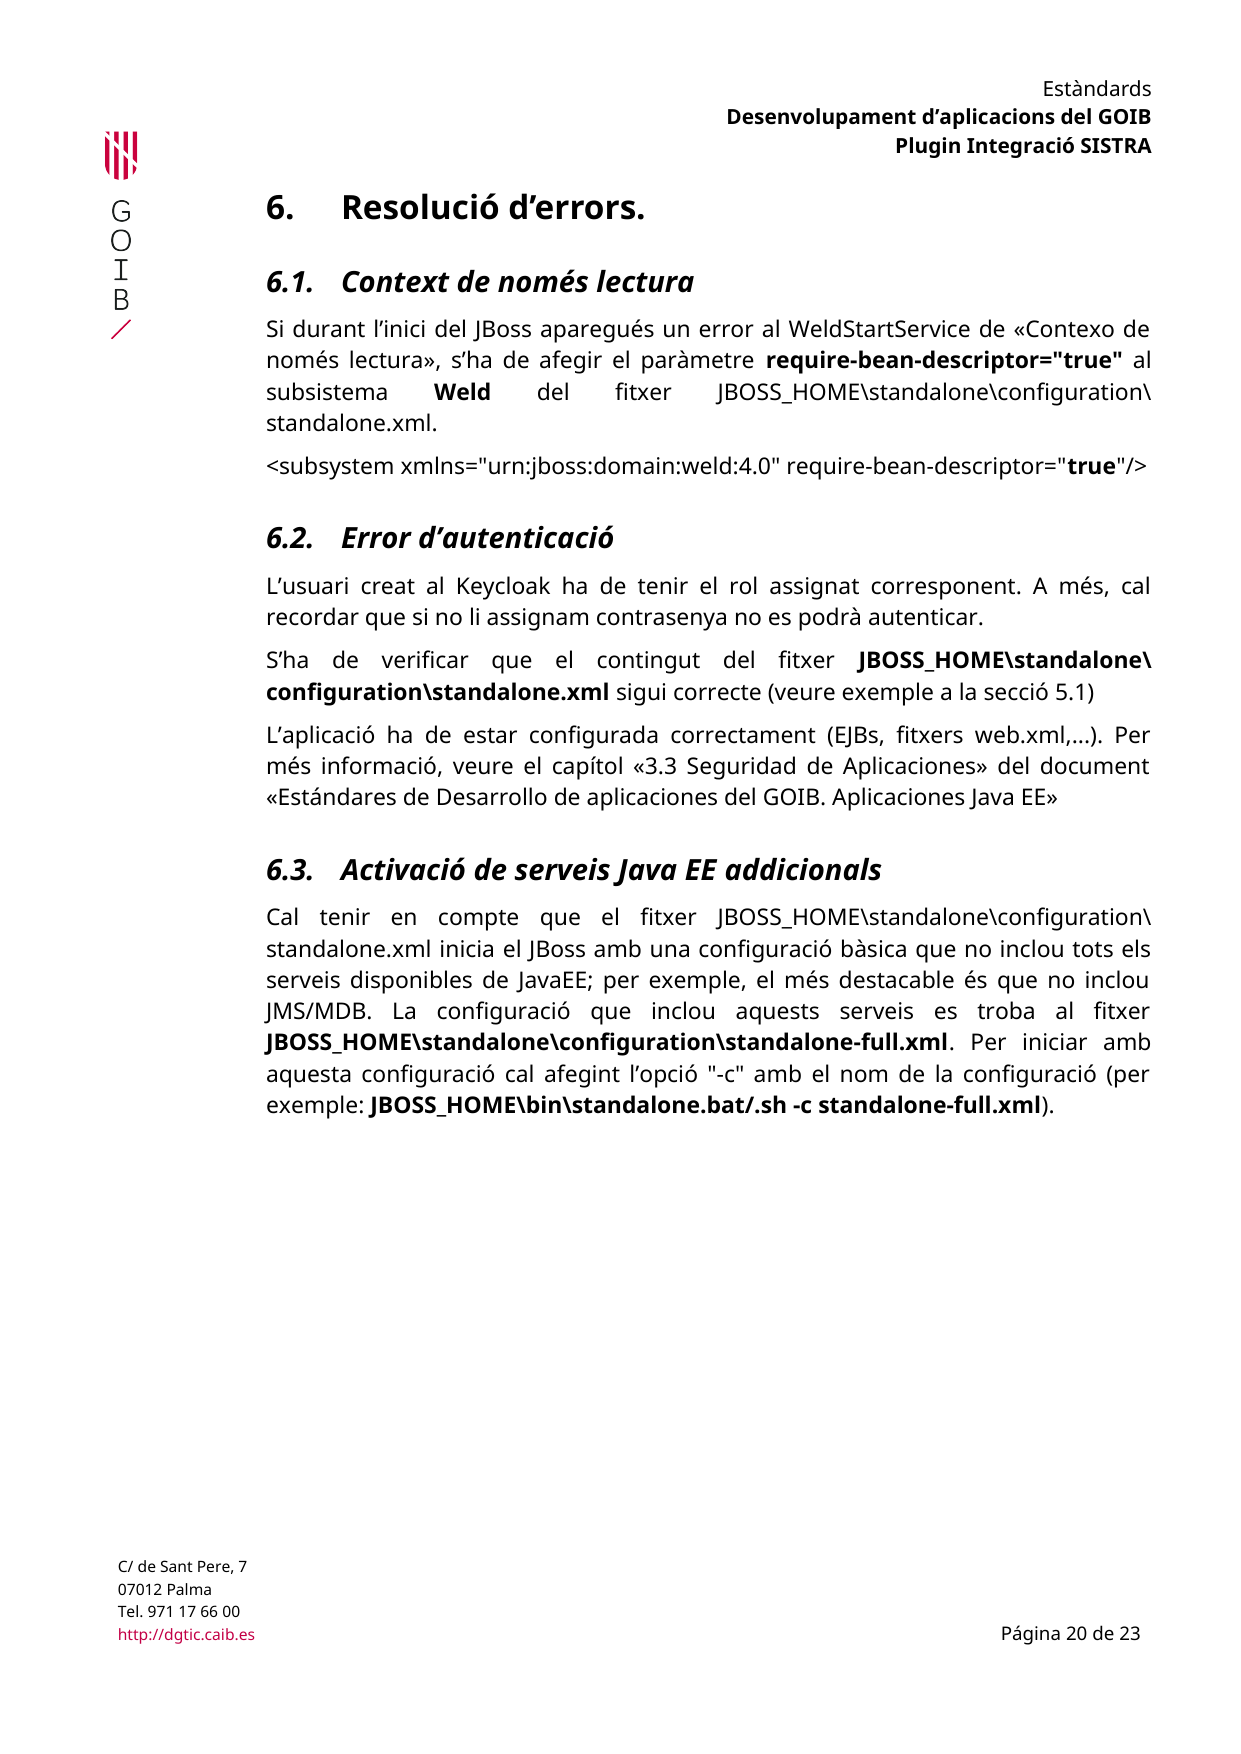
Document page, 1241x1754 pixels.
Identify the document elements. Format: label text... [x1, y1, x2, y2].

picture [76, 108, 166, 370]
subtitle Error d’autenticació [266, 518, 1152, 557]
text S’ha de verificar que el contingut del fitxer JBOSS_HOME\standalone\configuration\standalone.xml sigui correcte (veure exemple a la secció 5.1) [266, 644, 1152, 707]
text L’usuari creat al Keycloak ha de tenir el rol assignat corresponent. A més, cal recordar que si no li assignam contrasenya no es podrà autenticar. [266, 570, 1152, 632]
text Si durant l’inici del JBoss aparegués un error al WeldStartService de «Contexo de només lectura», s’ha de afegir el paràmetre require-bean-descriptor="true" al subsistema Weld del fitxer JBOSS_HOME\standalone\configuration\standalone.xml. [266, 313, 1152, 438]
subtitle Activació de serveis Java EE addicionals [266, 849, 1152, 889]
subtitle Resolució d’errors. [266, 184, 1152, 229]
text L’aplicació ha de estar configurada correctament (EJBs, fitxers web.xml,...). Per més informació, veure el capítol «3.3 Seguridad de Aplicaciones» del document «Estándares de Desarrollo de aplicaciones del GOIB. Aplicaciones Java EE» [266, 718, 1152, 812]
subtitle Context de només lectura [266, 261, 1152, 301]
list Cal tenir en compte que el fitxer JBOSS_HOME\standalone\configuration\standalone.xml inicia el JBoss amb una configuració bàsica que no inclou tots els serveis disponibles de JavaEE; per exemple, el més destacable és que no inclou JMS/MDB. La configuració que inclou aquests serveis es troba al fitxer JBOSS_HOME\standalone\configuration\standalone-full.xml. Per iniciar amb aquesta configuració cal afegint l’opció "-c" amb el nom de la configuració (per exemple: JBOSS_HOME\bin\standalone.bat/.sh -c standalone-full.xml). [266, 901, 1152, 1120]
text <subsystem xmlns="urn:jboss:domain:weld:4.0" require-bean-descriptor="true"/> [266, 450, 1152, 481]
